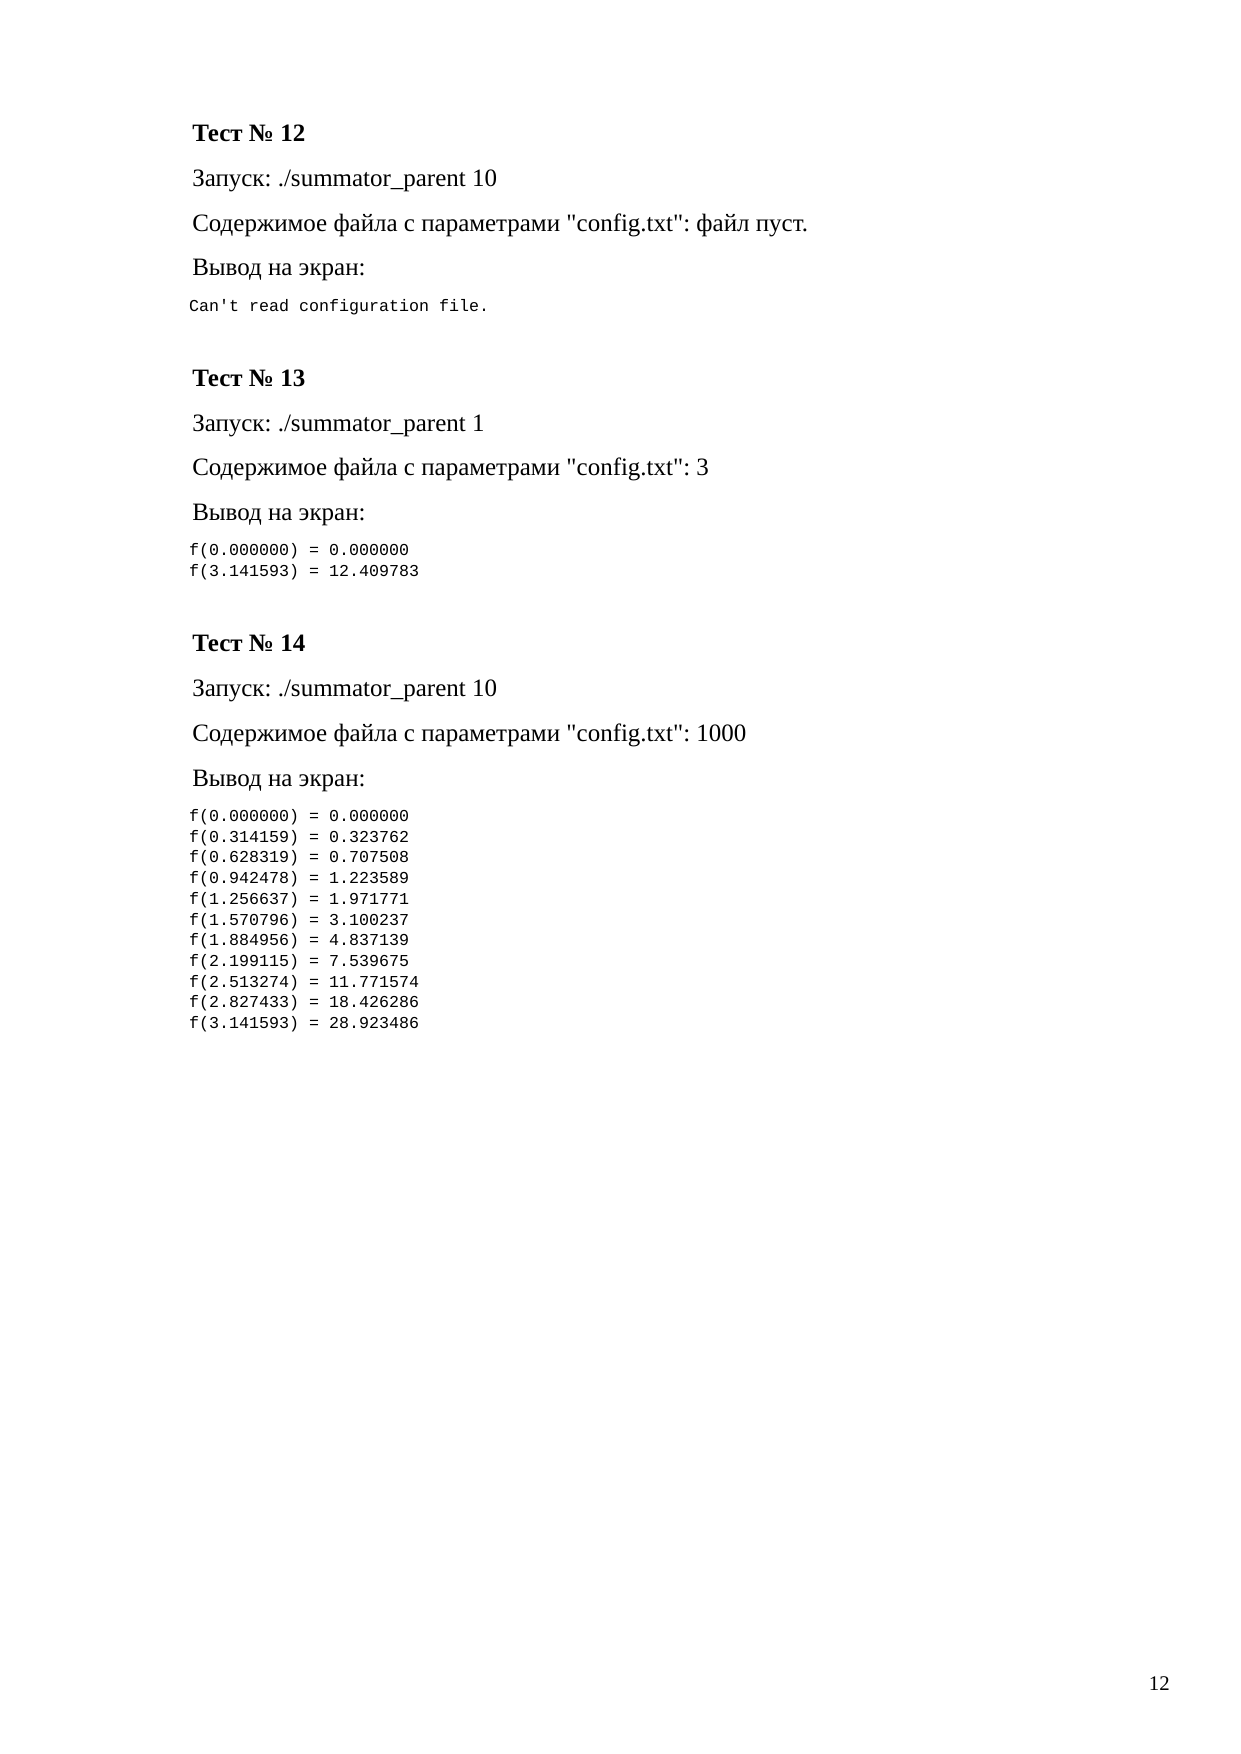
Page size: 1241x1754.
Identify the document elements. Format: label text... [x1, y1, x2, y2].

text f(1.256637) = 1.971771 [189, 890, 1169, 909]
text f(0.314159) = 0.323762 [189, 828, 1169, 847]
text Содержимое файла с параметрами "config.txt": 3 [118, 452, 1169, 481]
text Содержимое файла с параметрами "config.txt": файл пуст. [118, 208, 1169, 236]
text f(2.513274) = 11.771574 [189, 973, 1169, 992]
text Тест № 14 [118, 628, 1169, 657]
text f(2.199115) = 7.539675 [189, 952, 1169, 971]
text Запуск: ./summator_parent 1 [118, 408, 1169, 436]
text f(2.827433) = 18.426286 [189, 994, 1169, 1013]
text Запуск: ./summator_parent 10 [118, 163, 1169, 192]
text f(3.141593) = 28.923486 [189, 1015, 1169, 1033]
text f(0.942478) = 1.223589 [189, 869, 1169, 888]
text Вывод на экран: [118, 497, 1169, 526]
text f(0.000000) = 0.000000 [189, 807, 1169, 826]
text Запуск: ./summator_parent 10 [118, 673, 1169, 702]
text Тест № 13 [118, 363, 1169, 392]
text f(3.141593) = 12.409783 [189, 563, 1169, 582]
text f(1.884956) = 4.837139 [189, 932, 1169, 951]
text f(0.628319) = 0.707508 [189, 849, 1169, 868]
text f(0.000000) = 0.000000 [189, 542, 1169, 561]
text Вывод на экран: [118, 763, 1169, 791]
text Can't read configuration file. [189, 297, 1169, 316]
text Тест № 12 [118, 118, 1169, 147]
text Содержимое файла с параметрами "config.txt": 1000 [118, 718, 1169, 747]
text f(1.570796) = 3.100237 [189, 911, 1169, 930]
text Вывод на экран: [118, 252, 1169, 281]
